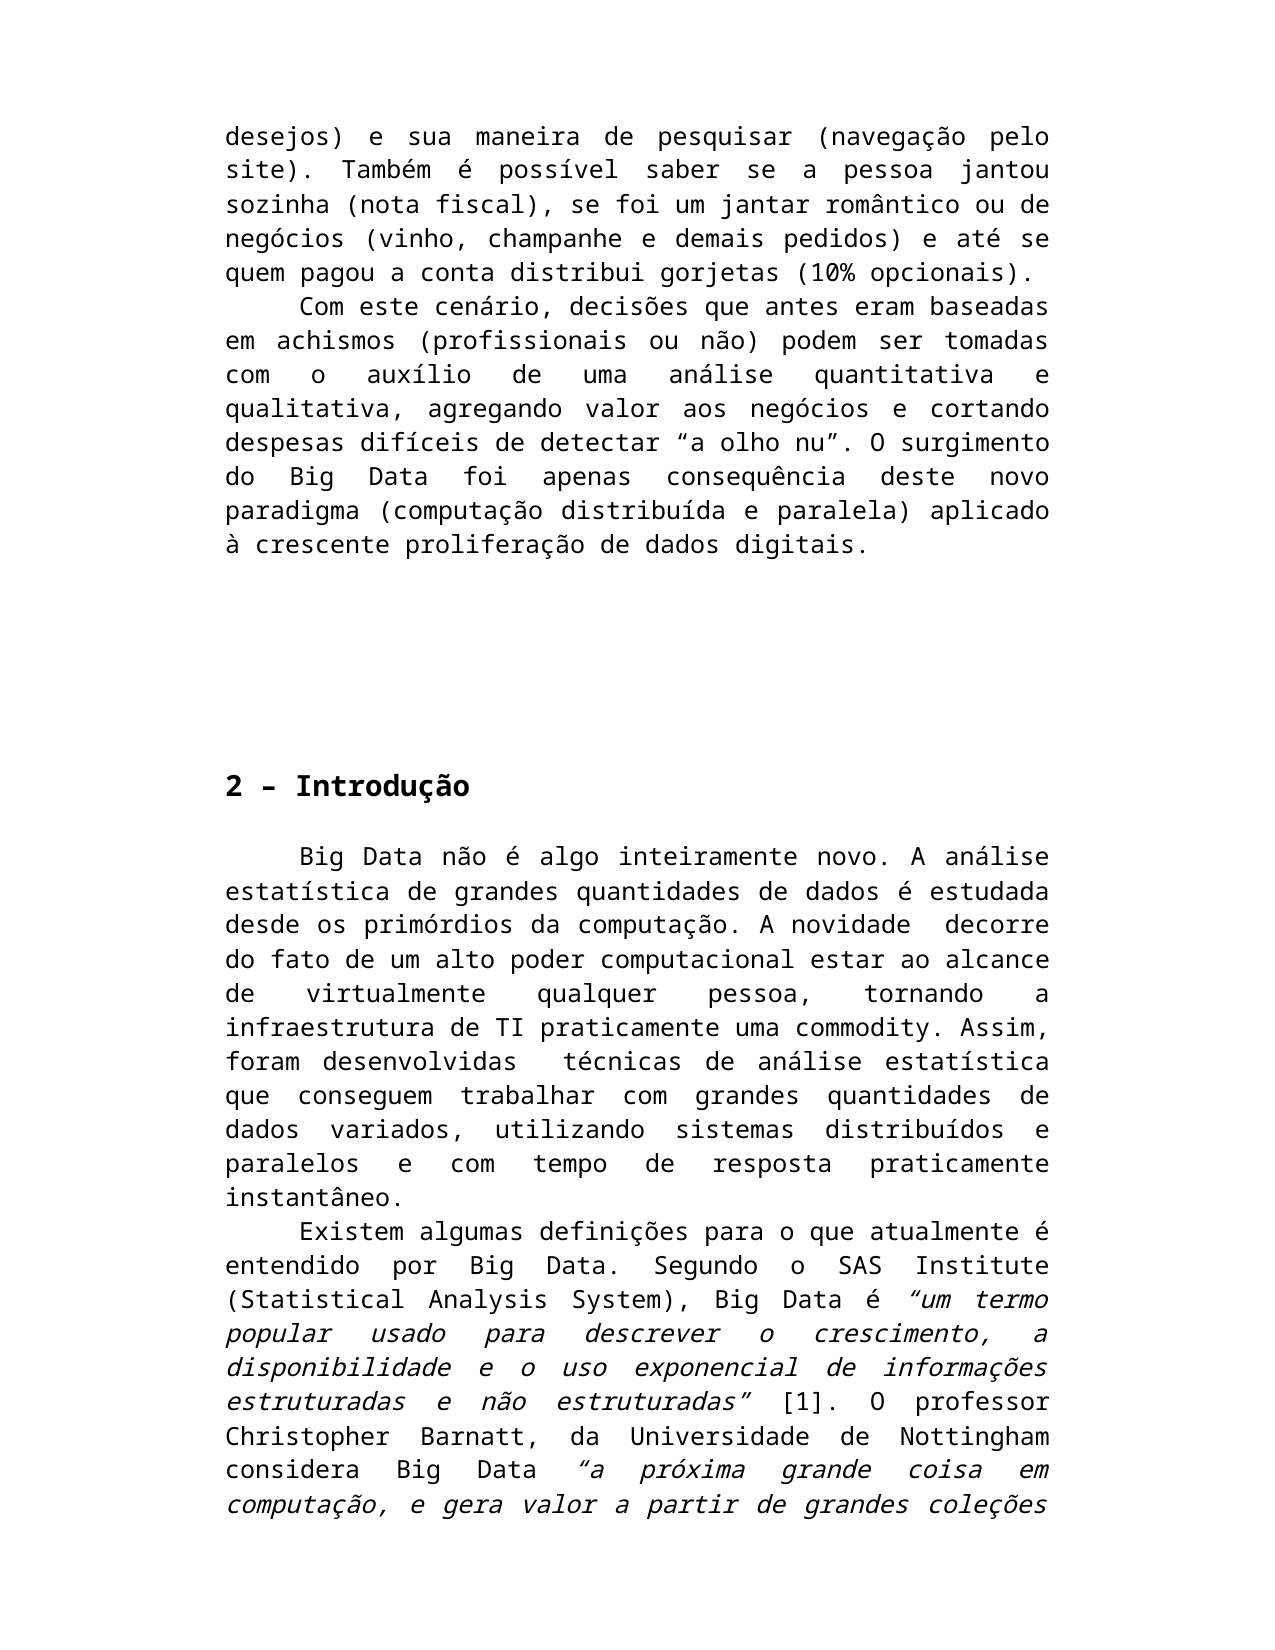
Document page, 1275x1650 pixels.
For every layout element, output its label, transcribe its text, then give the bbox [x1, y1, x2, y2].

text desejos) e sua maneira de pesquisar (navegação pelo site). Também é possível saber se a pessoa jantou sozinha (nota fiscal), se foi um jantar romântico ou de negócios (vinho, champanhe e demais pedidos) e até se quem pagou a conta distribui gorjetas (10% opcionais). [225, 118, 1050, 288]
text Existem algumas definições para o que atualmente é entendido por Big Data. Segundo o SAS Institute (Statistical Analysis System), Big Data é “um termo popular usado para descrever o crescimento, a disponibilidade e o uso exponencial de informações estruturadas e não estruturadas” [1]. O professor Christopher Barnatt, da Universidade de Nottingham considera Big Data “a próxima grande coisa em computação, e gera valor a partir de grandes coleções [225, 1214, 1050, 1520]
text Com este cenário, decisões que antes eram baseadas em achismos (profissionais ou não) podem ser tomadas com o auxílio de uma análise quantitativa e qualitativa, agregando valor aos negócios e cortando despesas difíceis de detectar “a olho nu”. O surgimento do Big Data foi apenas consequência deste novo paradigma (computação distribuída e paralela) aplicado à crescente proliferação de dados digitais. [225, 288, 1050, 561]
text 2 – Introdução [225, 765, 1050, 805]
text Big Data não é algo inteiramente novo. A análise estatística de grandes quantidades de dados é estudada desde os primórdios da computação. A novidade decorre do fato de um alto poder computacional estar ao alcance de virtualmente qualquer pessoa, tornando a infraestrutura de TI praticamente uma commodity. Assim, foram desenvolvidas técnicas de análise estatística que conseguem trabalhar com grandes quantidades de dados variados, utilizando sistemas distribuídos e paralelos e com tempo de resposta praticamente instantâneo. [225, 839, 1050, 1214]
